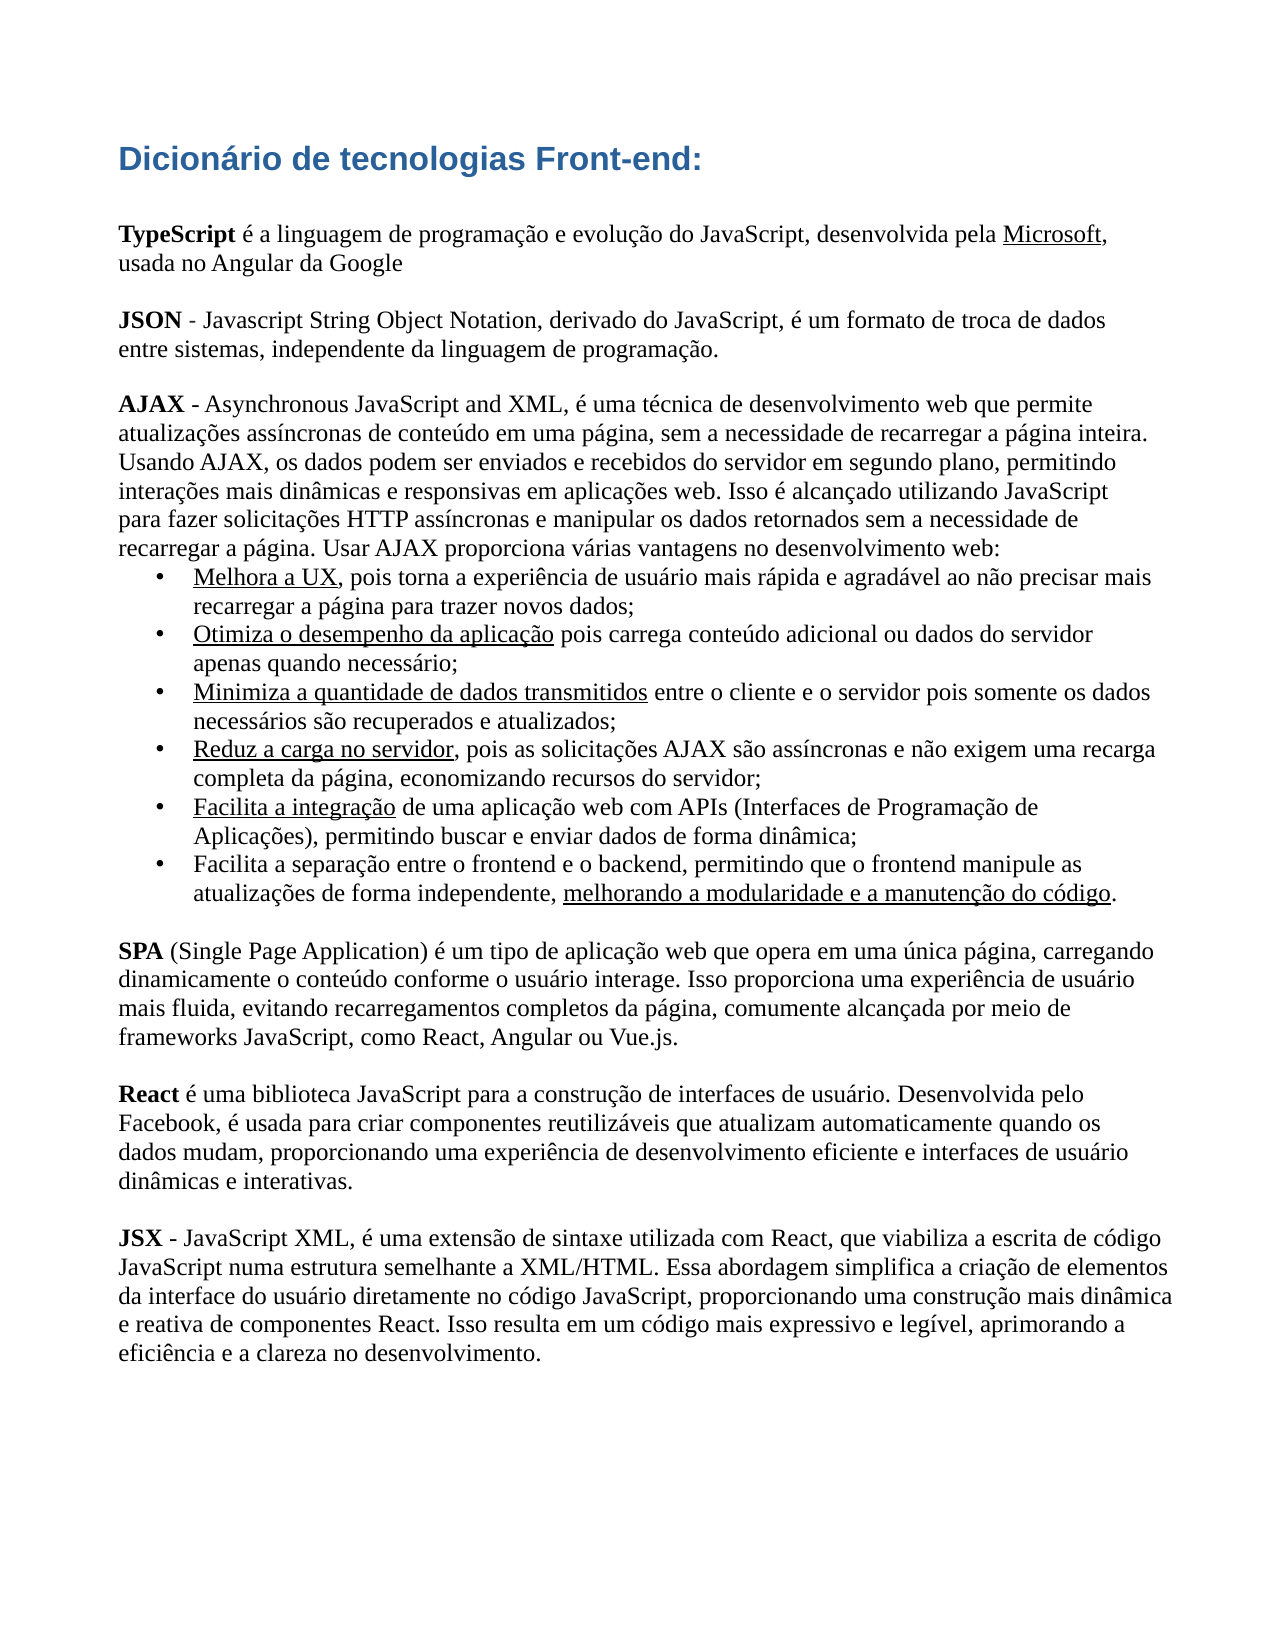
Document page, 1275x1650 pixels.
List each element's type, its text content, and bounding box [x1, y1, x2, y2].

subtitle Dicionário de tecnologias Front-end: [118, 139, 1157, 178]
list Minimiza a quantidade de dados transmitidos entre o cliente e o servidor pois somente os dados necessários são recuperados e atualizados; [156, 677, 1157, 734]
text React é uma biblioteca JavaScript para a construção de interfaces de usuário. Desenvolvida pelo Facebook, é usada para criar componentes reutilizáveis que atualizam automaticamente quando os dados mudam, proporcionando uma experiência de desenvolvimento eficiente e interfaces de usuário dinâmicas e interativas. [118, 1079, 1157, 1194]
text AJAX - Asynchronous JavaScript and XML, é uma técnica de desenvolvimento web que permite atualizações assíncronas de conteúdo em uma página, sem a necessidade de recarregar a página inteira. Usando AJAX, os dados podem ser enviados e recebidos do servidor em segundo plano, permitindo interações mais dinâmicas e responsivas em aplicações web. Isso é alcançado utilizando JavaScript para fazer solicitações HTTP assíncronas e manipular os dados retornados sem a necessidade de recarregar a página. Usar AJAX proporciona várias vantagens no desenvolvimento web: [118, 389, 1157, 562]
text JSX - JavaScript XML, é uma extensão de sintaxe utilizada com React, que viabiliza a escrita de código JavaScript numa estrutura semelhante a XML/HTML. Essa abordagem simplifica a criação de elementos da interface do usuário diretamente no código JavaScript, proporcionando uma construção mais dinâmica e reativa de componentes React. Isso resulta em um código mais expressivo e legível, aprimorando a eficiência e a clareza no desenvolvimento. [118, 1194, 1181, 1367]
list Otimiza o desempenho da aplicação pois carrega conteúdo adicional ou dados do servidor apenas quando necessário; [156, 619, 1157, 677]
text TypeScript é a linguagem de programação e evolução do JavaScript, desenvolvida pela Microsoft, usada no Angular da Google [118, 219, 1157, 276]
list Facilita a integração de uma aplicação web com APIs (Interfaces de Programação de Aplicações), permitindo buscar e enviar dados de forma dinâmica; [156, 792, 1157, 849]
list Melhora a UX, pois torna a experiência de usuário mais rápida e agradável ao não precisar mais recarregar a página para trazer novos dados; [156, 562, 1157, 619]
text JSON - Javascript String Object Notation, derivado do JavaScript, é um formato de troca de dados entre sistemas, independente da linguagem de programação. [118, 305, 1157, 363]
list Reduz a carga no servidor, pois as solicitações AJAX são assíncronas e não exigem uma recarga completa da página, economizando recursos do servidor; [156, 734, 1157, 792]
text SPA (Single Page Application) é um tipo de aplicação web que opera em uma única página, carregando dinamicamente o conteúdo conforme o usuário interage. Isso proporciona uma experiência de usuário mais fluida, evitando recarregamentos completos da página, comumente alcançada por meio de frameworks JavaScript, como React, Angular ou Vue.js. [118, 936, 1157, 1051]
list Facilita a separação entre o frontend e o backend, permitindo que o frontend manipule as atualizações de forma independente, melhorando a modularidade e a manutenção do código. [156, 849, 1157, 907]
